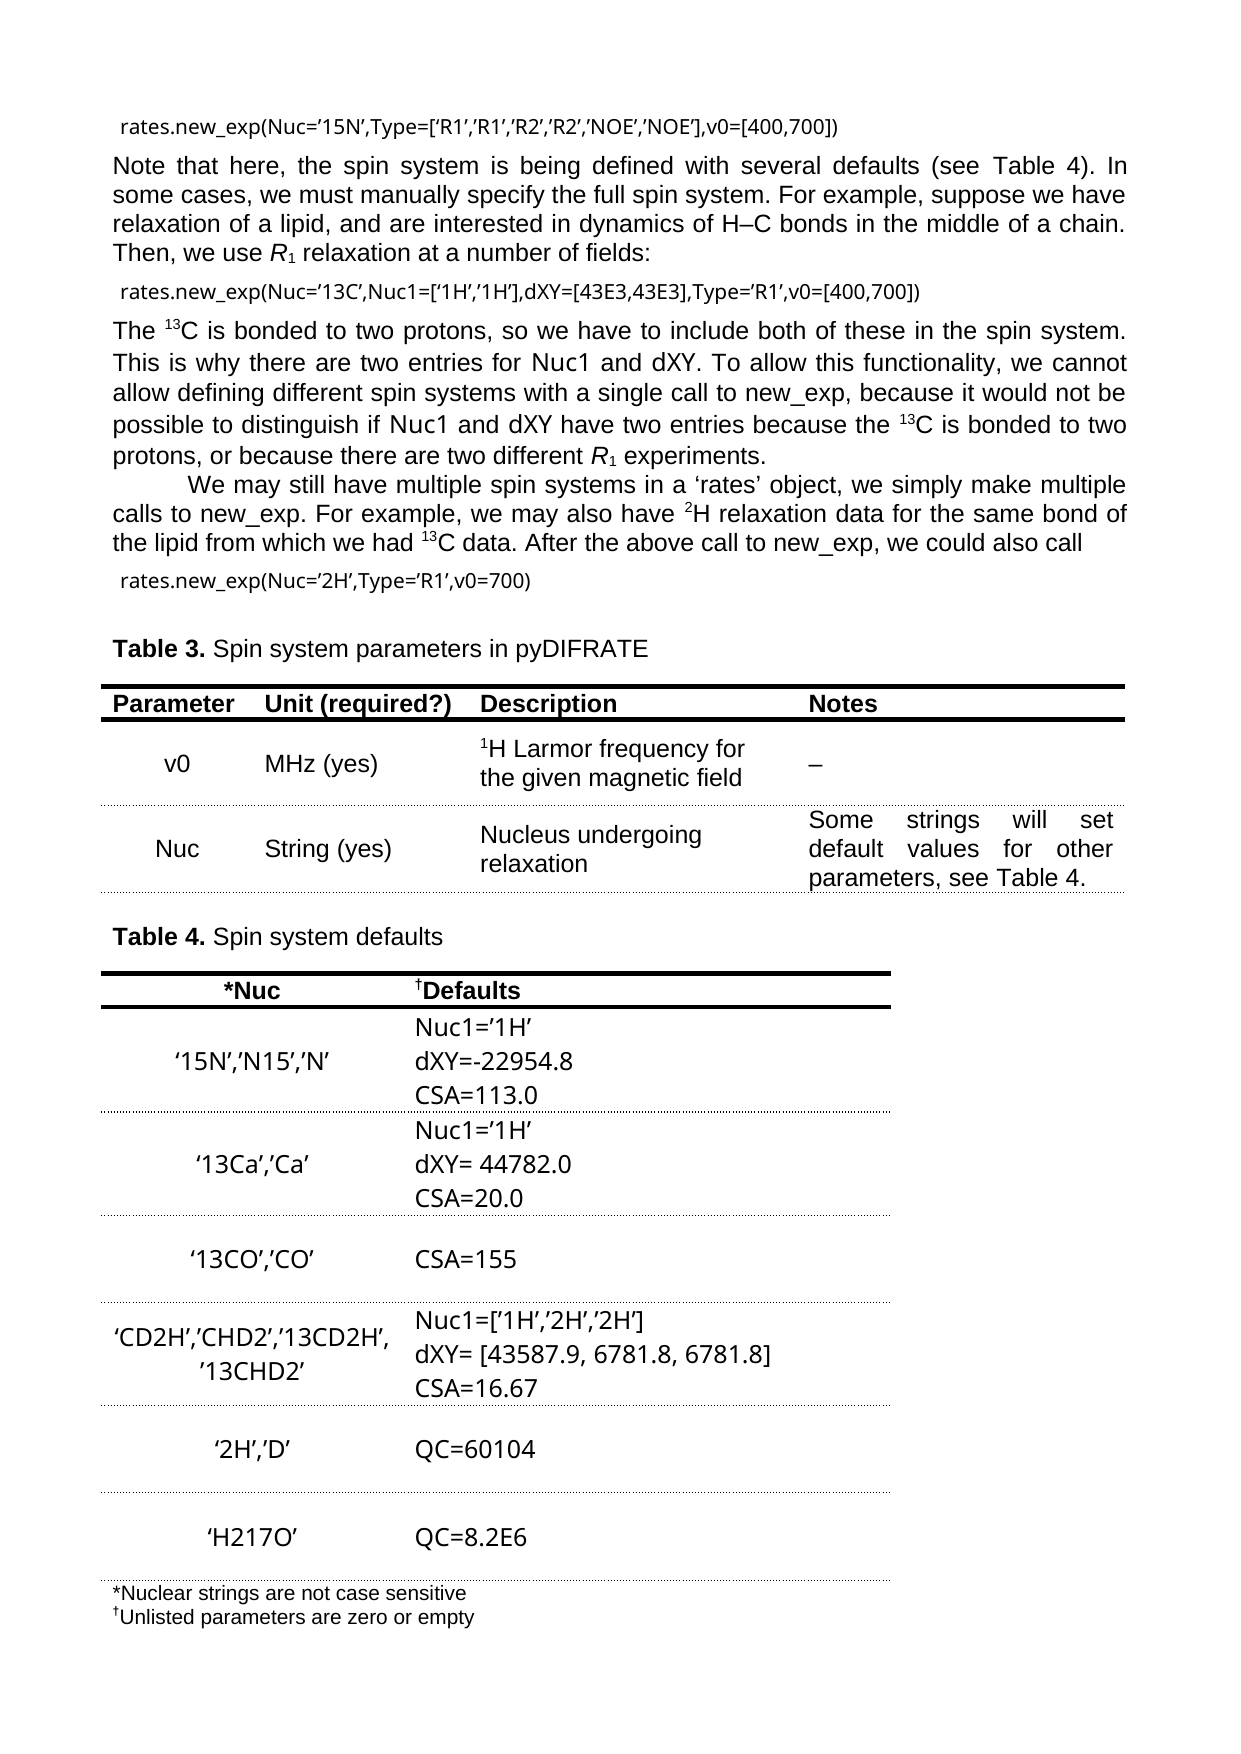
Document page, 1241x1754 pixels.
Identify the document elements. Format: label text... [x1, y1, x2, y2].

text Table 3. Spin system parameters in pyDIFRATE [112, 634, 1128, 663]
table_header Unit (required?) [253, 689, 469, 717]
table_cell QC=60104 [403, 1405, 891, 1492]
text *Nuclear strings are not case sensitive [112, 1581, 1128, 1604]
text rates.new_exp(Nuc=’2H’,Type=’R1’,v0=700) [120, 567, 1128, 595]
table_cell Nuc1=’1H’ dXY= 44782.0 CSA=20.0 [403, 1111, 891, 1215]
table_cell MHz (yes) [253, 722, 469, 804]
text †Unlisted parameters are zero or empty [112, 1604, 1128, 1628]
table_header Notes [797, 689, 1125, 717]
table_cell – [797, 722, 1125, 804]
table_cell ‘13Ca’,’Ca’ [101, 1111, 403, 1215]
text We may still have multiple spin systems in a ‘rates’ object, we simply make multiple calls to new_exp. For example, we may also have 2H relaxation data for the same bond of the lipid from which we had 13C data. After the above call to new_exp, we could also call [112, 470, 1128, 556]
table_cell Some strings will set default values for other parameters, see Table 4. [797, 805, 1125, 892]
table_cell ‘2H’,’D’ [101, 1405, 403, 1492]
table_cell Nuc1=’1H’ dXY=-22954.8 CSA=113.0 [403, 1009, 891, 1111]
text Note that here, the spin system is being defined with several defaults (see Table 4). In some cases, we must manually specify the full spin system. For example, suppose we have relaxation of a lipid, and are interested in dynamics of H–C bonds in the middle of a chain. Then, we use R1 relaxation at a number of fields: [112, 151, 1128, 266]
table_cell ‘15N’,’N15’,’N’ [101, 1009, 403, 1111]
text rates.new_exp(Nuc=’13C’,Nuc1=[‘1H’,’1H’],dXY=[43E3,43E3],Type=’R1’,v0=[400,700]) [120, 277, 1128, 305]
text The 13C is bonded to two protons, so we have to include both of these in the spin system. This is why there are two entries for Nuc1 and dXY. To allow this functionality, we cannot allow defining different spin systems with a single call to new_exp, because it would not be possible to distinguish if Nuc1 and dXY have two entries because the 13C is bonded to two protons, or because there are two different R1 experiments. [112, 316, 1128, 470]
table_cell Nuc [101, 805, 253, 892]
table_cell 1H Larmor frequency for the given magnetic field [469, 722, 797, 804]
table_cell ‘CD2H’,’CHD2’,’13CD2H’,’13CHD2’ [101, 1302, 403, 1405]
table_header *Nuc [101, 976, 403, 1004]
table_cell v0 [101, 722, 253, 804]
table_header Parameter [101, 689, 253, 717]
table_cell CSA=155 [403, 1215, 891, 1302]
text Table 4. Spin system defaults [112, 922, 1128, 950]
table_header †Defaults [403, 976, 891, 1004]
table_cell Nucleus undergoing relaxation [469, 805, 797, 892]
table_cell ‘H217O’ [101, 1492, 403, 1579]
table_cell String (yes) [253, 805, 469, 892]
table_cell Nuc1=[’1H’,’2H’,’2H’] dXY= [43587.9, 6781.8, 6781.8] CSA=16.67 [403, 1302, 891, 1405]
text rates.new_exp(Nuc=’15N’,Type=[‘R1’,’R1’,’R2’,’R2’,’NOE’,’NOE’],v0=[400,700]) [120, 112, 1128, 141]
table_cell ‘13CO’,’CO’ [101, 1215, 403, 1302]
table_header Description [469, 689, 797, 717]
table_cell QC=8.2E6 [403, 1492, 891, 1579]
